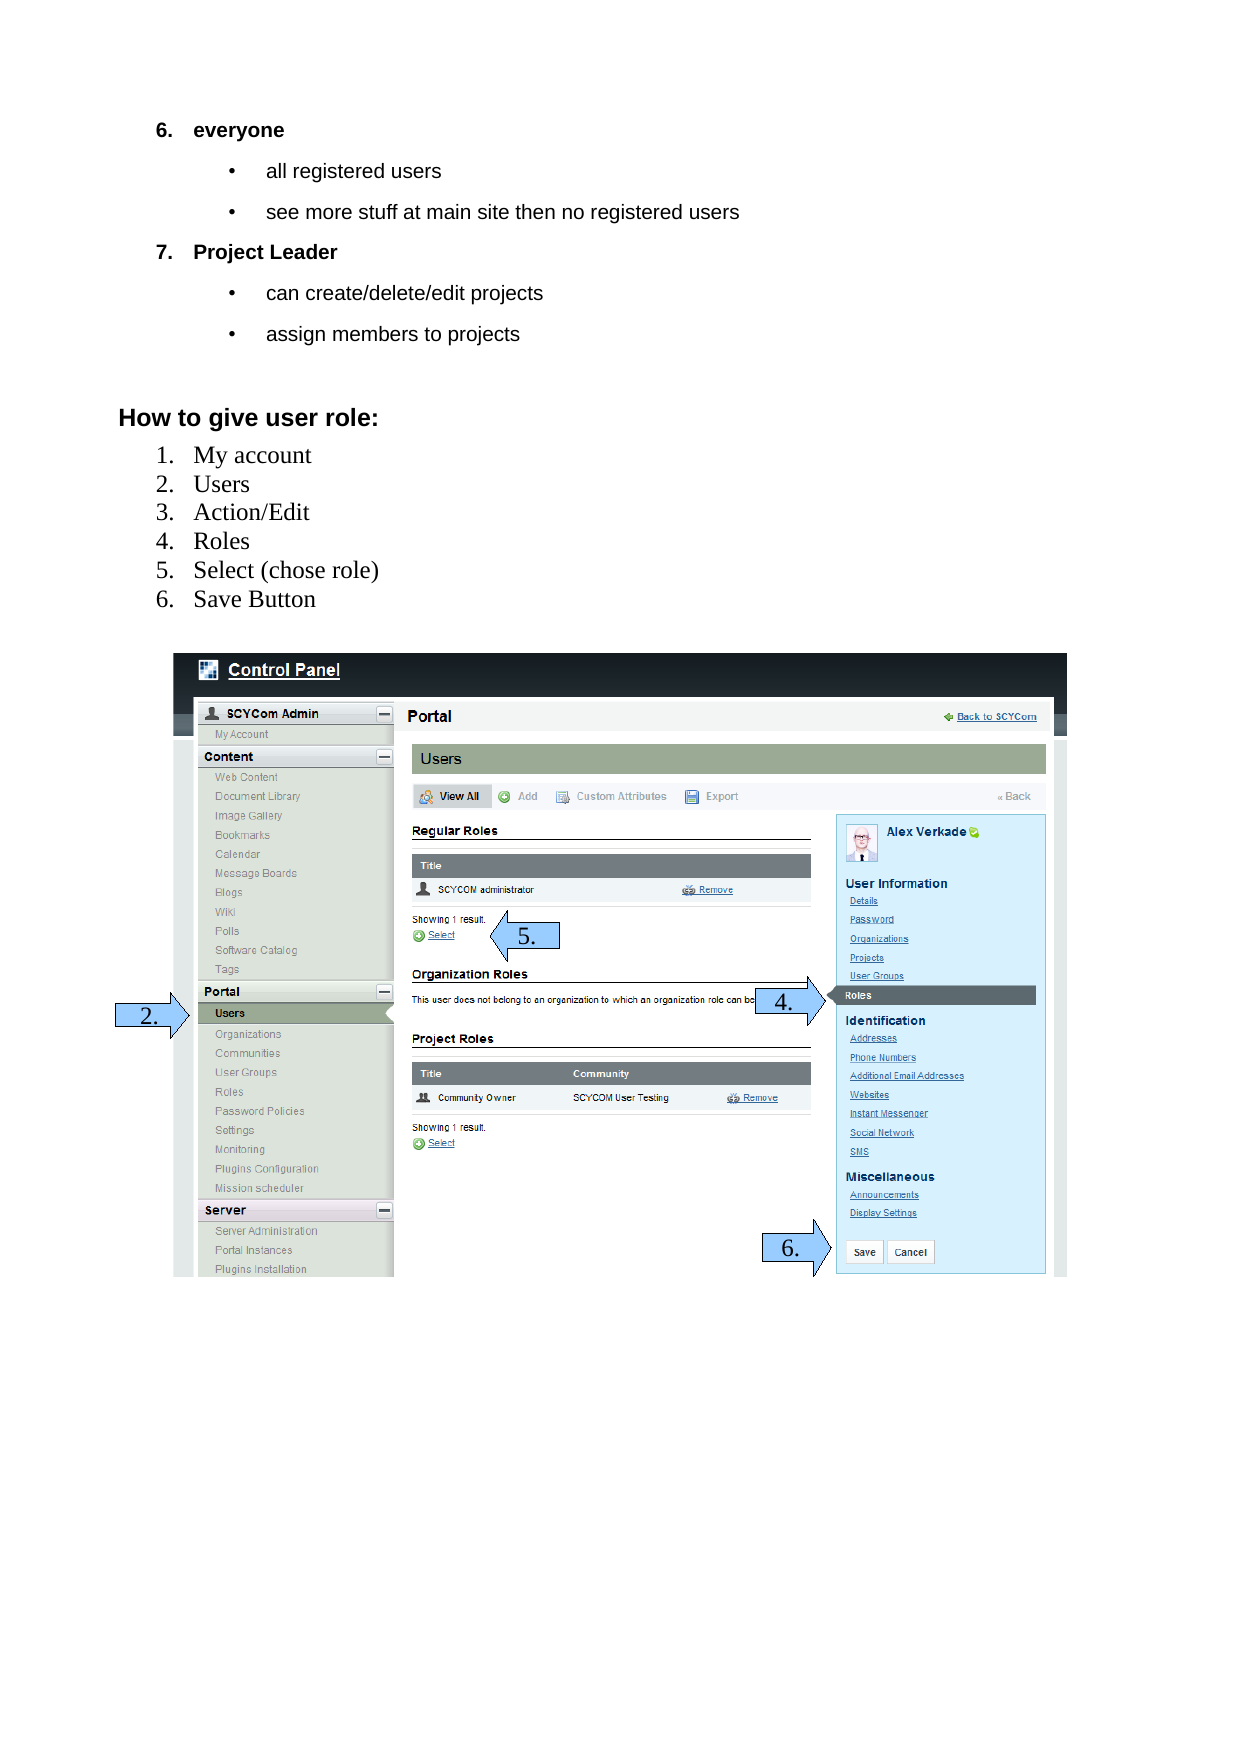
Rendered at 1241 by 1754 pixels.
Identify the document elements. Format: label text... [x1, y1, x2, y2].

picture [173, 653, 1067, 1277]
list can create/delete/edit projects [228, 281, 1122, 305]
list Project Leader [156, 240, 1122, 264]
list assign members to projects [228, 322, 1122, 346]
list all registered users [228, 159, 1122, 183]
list Roles [156, 526, 1122, 555]
list Save Button [156, 584, 1122, 612]
text How to give user role: [118, 403, 1122, 432]
list Select (chose role) [156, 555, 1122, 584]
list everyone [156, 118, 1122, 142]
list see more stuff at main site then no registered users [228, 199, 1122, 223]
list My account [156, 440, 1122, 469]
list Users [156, 469, 1122, 497]
list Action/Edit [156, 497, 1122, 526]
